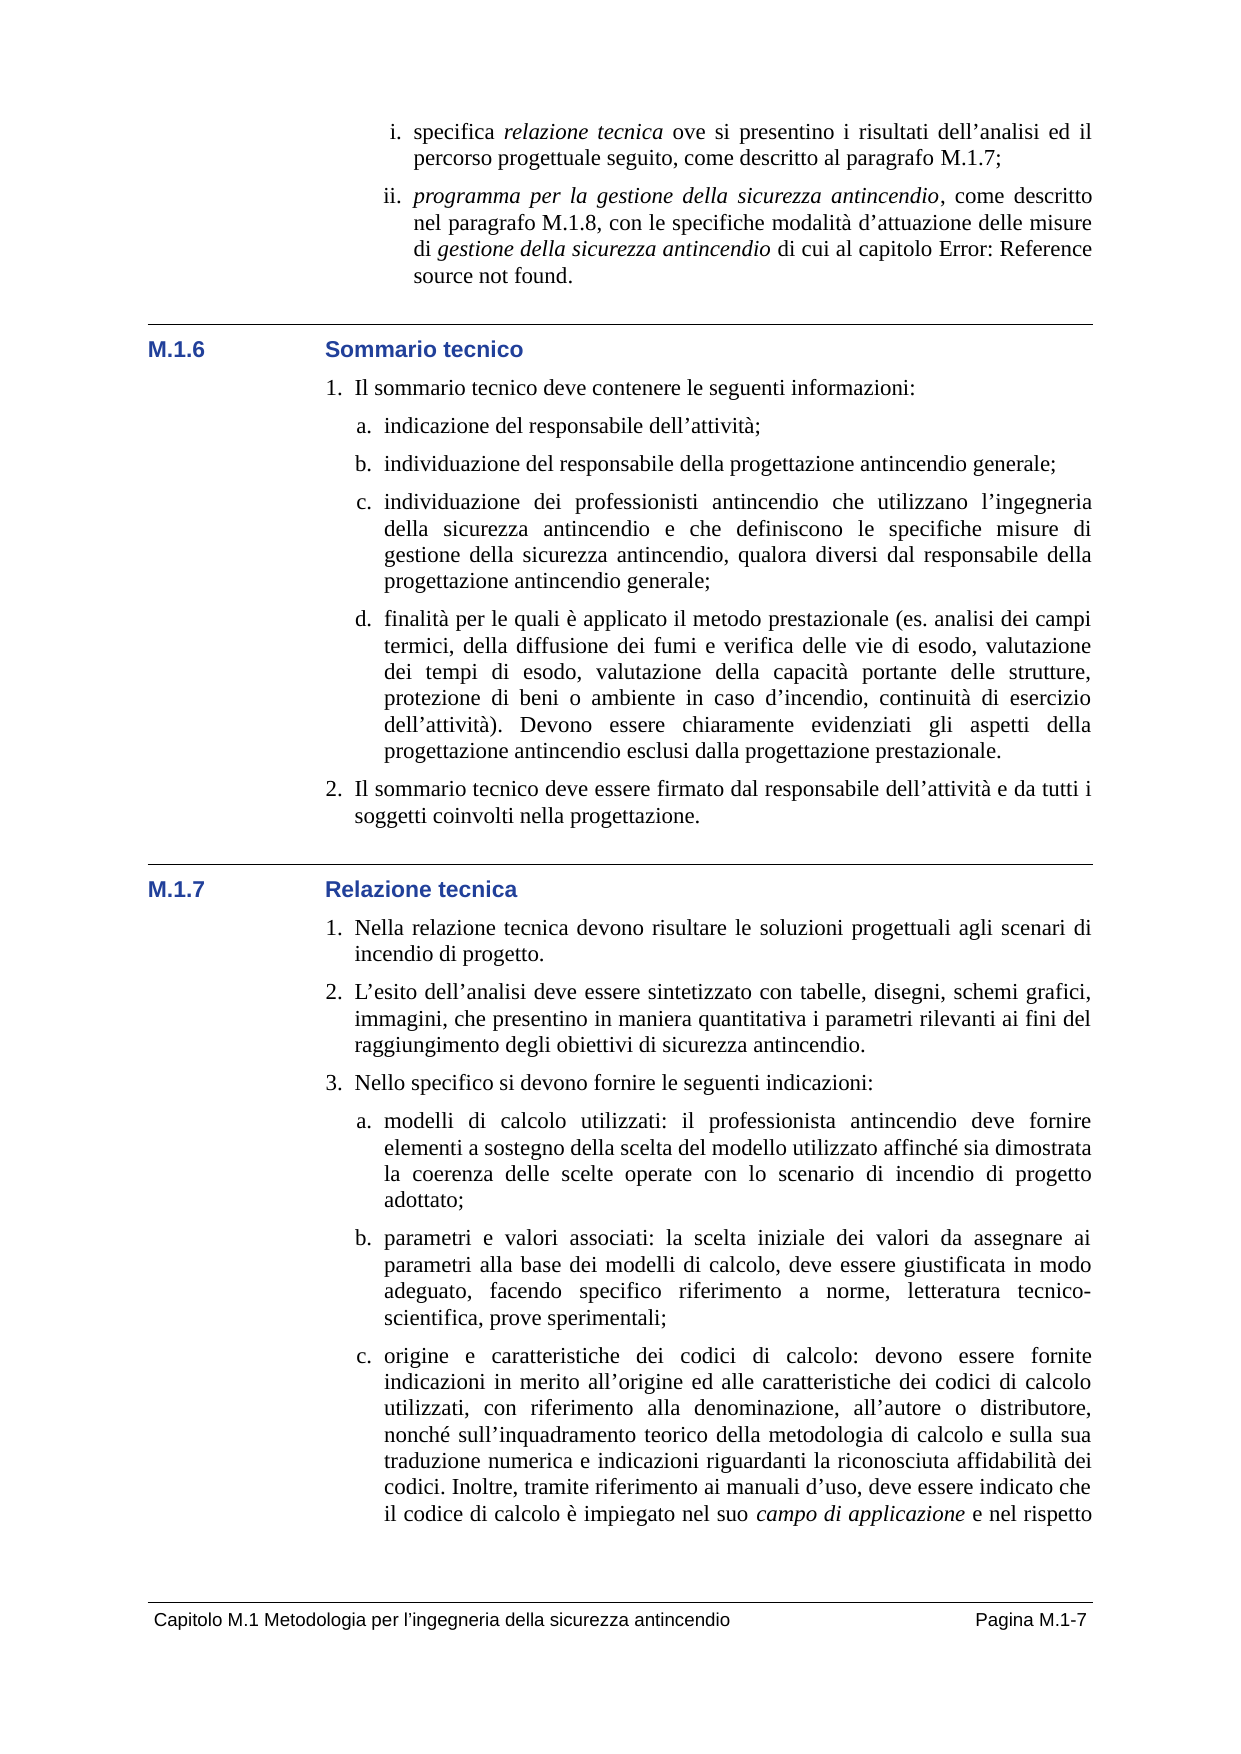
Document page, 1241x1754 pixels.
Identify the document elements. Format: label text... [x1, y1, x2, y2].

list Il sommario tecnico deve contenere le seguenti informazioni: [342, 374, 1093, 400]
list specifica relazione tecnica ove si presentino i risultati dell’analisi ed il percorso progettuale seguito, come descritto al paragrafo M.1.7; [402, 118, 1093, 171]
list parametri e valori associati: la scelta iniziale dei valori da assegnare ai parametri alla base dei modelli di calcolo, deve essere giustificata in modo adeguato, facendo specifico riferimento a norme, letteratura tecnico-scientifica, prove sperimentali; [372, 1224, 1093, 1330]
list individuazione del responsabile della progettazione antincendio generale; [372, 450, 1093, 476]
list Nella relazione tecnica devono risultare le soluzioni progettuali agli scenari di incendio di progetto. [342, 914, 1093, 967]
subtitle Sommario tecnico [148, 325, 1093, 362]
list indicazione del responsabile dell’attività; [372, 412, 1093, 438]
list origine e caratteristiche dei codici di calcolo: devono essere fornite indicazioni in merito all’origine ed alle caratteristiche dei codici di calcolo utilizzati, con riferimento alla denominazione, all’autore o distributore, nonché sull’inquadramento teorico della metodologia di calcolo e sulla sua traduzione numerica e indicazioni riguardanti la riconosciuta affidabilità dei codici. Inoltre, tramite riferimento ai manuali d’uso, deve essere indicato che il codice di calcolo è impiegato nel suo campo di applicazione e nel rispetto [372, 1342, 1093, 1526]
list finalità per le quali è applicato il metodo prestazionale (es. analisi dei campi termici, della diffusione dei fumi e verifica delle vie di esodo, valutazione dei tempi di esodo, valutazione della capacità portante delle strutture, protezione di beni o ambiente in caso d’incendio, continuità di esercizio dell’attività). Devono essere chiaramente evidenziati gli aspetti della progettazione antincendio esclusi dalla progettazione prestazionale. [372, 605, 1093, 763]
list programma per la gestione della sicurezza antincendio, come descritto nel paragrafo M.1.8, con le specifiche modalità d’attuazione delle misure di gestione della sicurezza antincendio di cui al capitolo Error: Reference source not found. [402, 183, 1093, 288]
list L’esito dell’analisi deve essere sintetizzato con tabelle, disegni, schemi grafici, immagini, che presentino in maniera quantitativa i parametri rilevanti ai fini del raggiungimento degli obiettivi di sicurezza antincendio. [342, 978, 1093, 1057]
list Nello specifico si devono fornire le seguenti indicazioni: [342, 1069, 1093, 1096]
list modelli di calcolo utilizzati: il professionista antincendio deve fornire elementi a sostegno della scelta del modello utilizzato affinché sia dimostrata la coerenza delle scelte operate con lo scenario di incendio di progetto adottato; [372, 1107, 1093, 1213]
subtitle Relazione tecnica [148, 865, 1093, 902]
list Il sommario tecnico deve essere firmato dal responsabile dell’attività e da tutti i soggetti coinvolti nella progettazione. [342, 775, 1093, 828]
list individuazione dei professionisti antincendio che utilizzano l’ingegneria della sicurezza antincendio e che definiscono le specifiche misure di gestione della sicurezza antincendio, qualora diversi dal responsabile della progettazione antincendio generale; [372, 488, 1093, 594]
